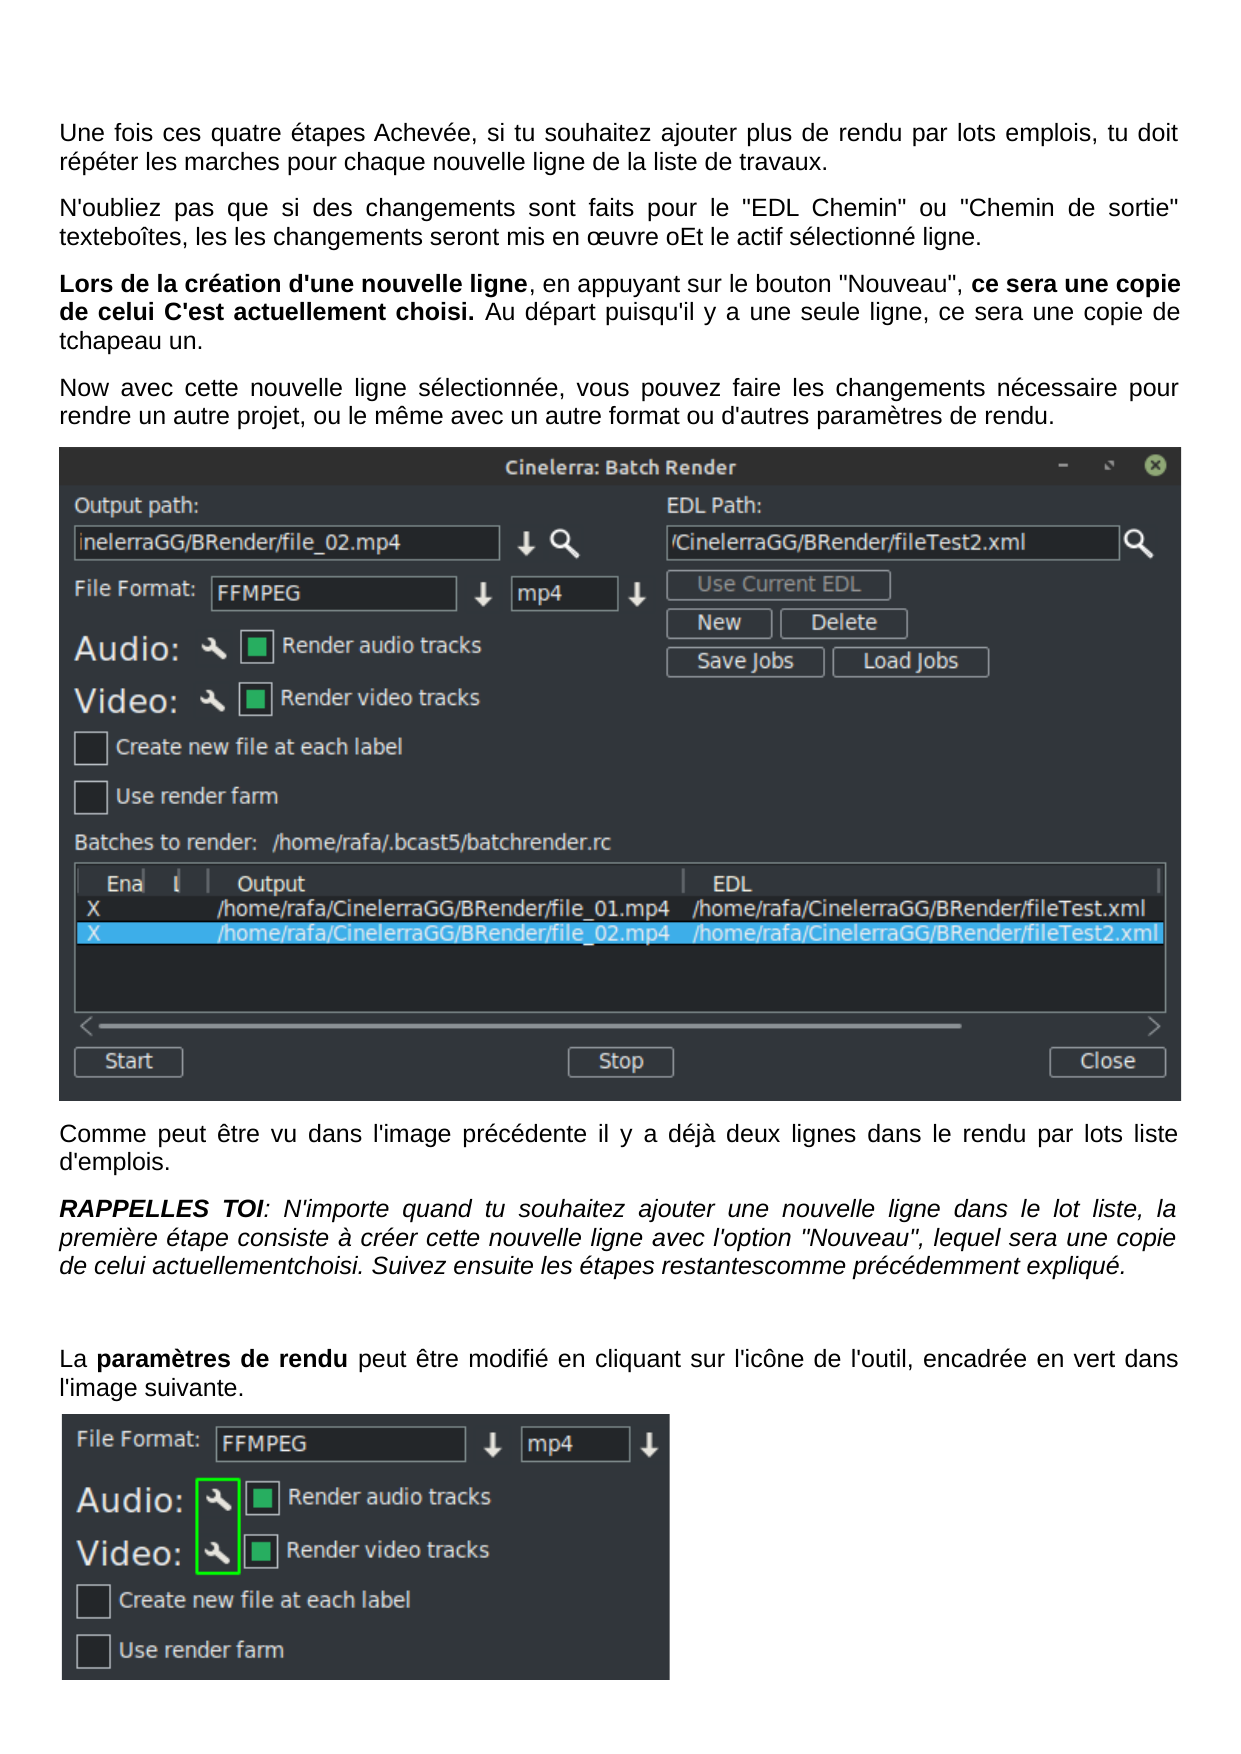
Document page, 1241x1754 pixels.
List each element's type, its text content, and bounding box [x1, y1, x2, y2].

text La paramètres de rendu peut être modifié en cliquant sur l'icône de l'outil, encadrée en vert dans l'image suivante. [59, 1344, 1181, 1402]
text Une fois ces quatre étapes Achevée, si tu souhaitez ajouter plus de rendu par lots emplois, tu doit répéter les marches pour chaque nouvelle ligne de la liste de travaux. [59, 118, 1181, 176]
text RAPPELLES TOI: N'importe quand tu souhaitez ajouter une nouvelle ligne dans le lot liste, la première étape consiste à créer cette nouvelle ligne avec l'option "Nouveau", lequel sera une copie de celui actuellementchoisi. Suivez ensuite les étapes restantescomme précédemment expliqué. [59, 1194, 1181, 1280]
text Lors de la création d'une nouvelle ligne, en appuyant sur le bouton "Nouveau", ce sera une copie de celui C'est actuellement choisi. Au départ puisqu'il y a une seule ligne, ce sera une copie de tchapeau un. [59, 268, 1181, 355]
text Comme peut être vu dans l'image précédente il y a déjà deux lignes dans le rendu par lots liste d'emplois. [59, 1101, 1181, 1176]
picture [59, 447, 1182, 1101]
text Now avec cette nouvelle ligne sélectionnée, vous pouvez faire les changements nécessaire pour rendre un autre projet, ou le même avec un autre format ou d'autres paramètres de rendu. [59, 372, 1181, 430]
picture [61, 1414, 670, 1680]
text N'oubliez pas que si des changements sont faits pour le "EDL Chemin" ou "Chemin de sortie" texteboîtes, les les changements seront mis en œuvre oEt le actif sélectionné ligne. [59, 193, 1181, 251]
